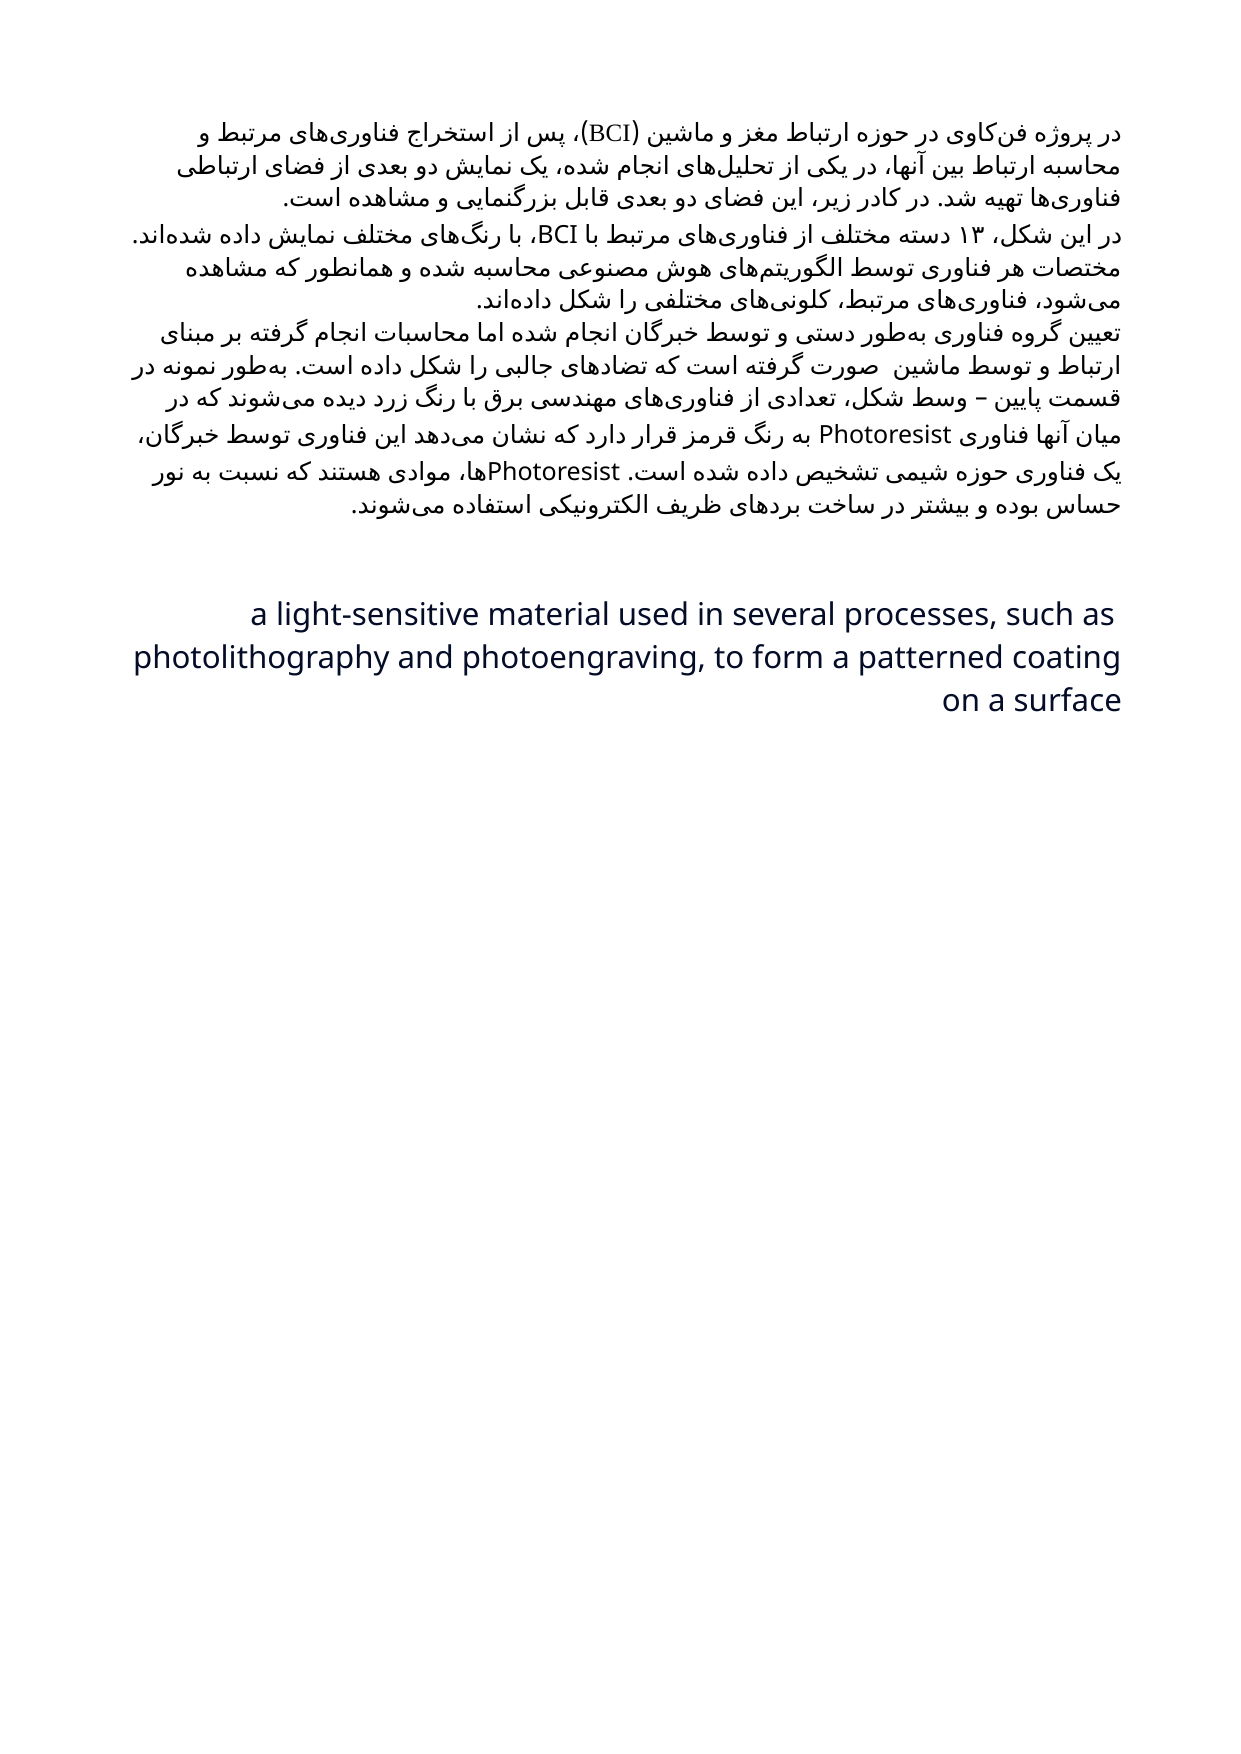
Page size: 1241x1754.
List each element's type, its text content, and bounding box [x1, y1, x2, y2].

text در این شکل، ۱۳ دسته مختلف از فناوری‌های مرتبط با BCI، با رنگ‌های مختلف نمایش داده شده‌اند. مختصات هر فناوری توسط الگوریتم‌های هوش مصنوعی محاسبه شده و همانطور که مشاهده می‌شود، فناوری‌های مرتبط، کلونی‌های مختلفی را شکل داده‌اند. [118, 217, 1122, 319]
text در پروژه فن‌کاوی در حوزه ارتباط مغز و ماشین (BCI)، پس از استخراج فناوری‌های مرتبط و محاسبه ارتباط بین آنها، در یکی از تحلیل‌های انجام شده، یک نمایش دو بعدی از فضای ارتباطی فناوری‌ها تهیه شد. در کادر زیر، این فضای دو بعدی قابل بزرگنمایی و مشاهده است. [118, 118, 1122, 217]
text تعیین گروه فناوری به‌طور دستی و توسط خبرگان انجام شده اما محاسبات انجام گرفته بر مبنای ارتباط و توسط ماشین صورت گرفته است که تضادهای جالبی را شکل داده است. به‌طور نمونه در قسمت پایین – وسط شکل، تعدادی از فناوری‌های مهندسی برق با رنگ زرد دیده می‌شوند که در میان آنها فناوری Photoresist به رنگ قرمز قرار دارد که نشان می‌دهد این فناوری توسط خبرگان، یک فناوری حوزه شیمی تشخیص داده‌ شده است. Photoresist‌ها، موادی هستند که نسبت به نور حساس بوده و بیشتر در ساخت بردهای ظریف الکترونیکی استفاده می‌شوند. [118, 319, 1122, 523]
text a light-sensitive material used in several processes, such as photolithography and photoengraving, to form a patterned coating on a surface [118, 592, 1122, 720]
